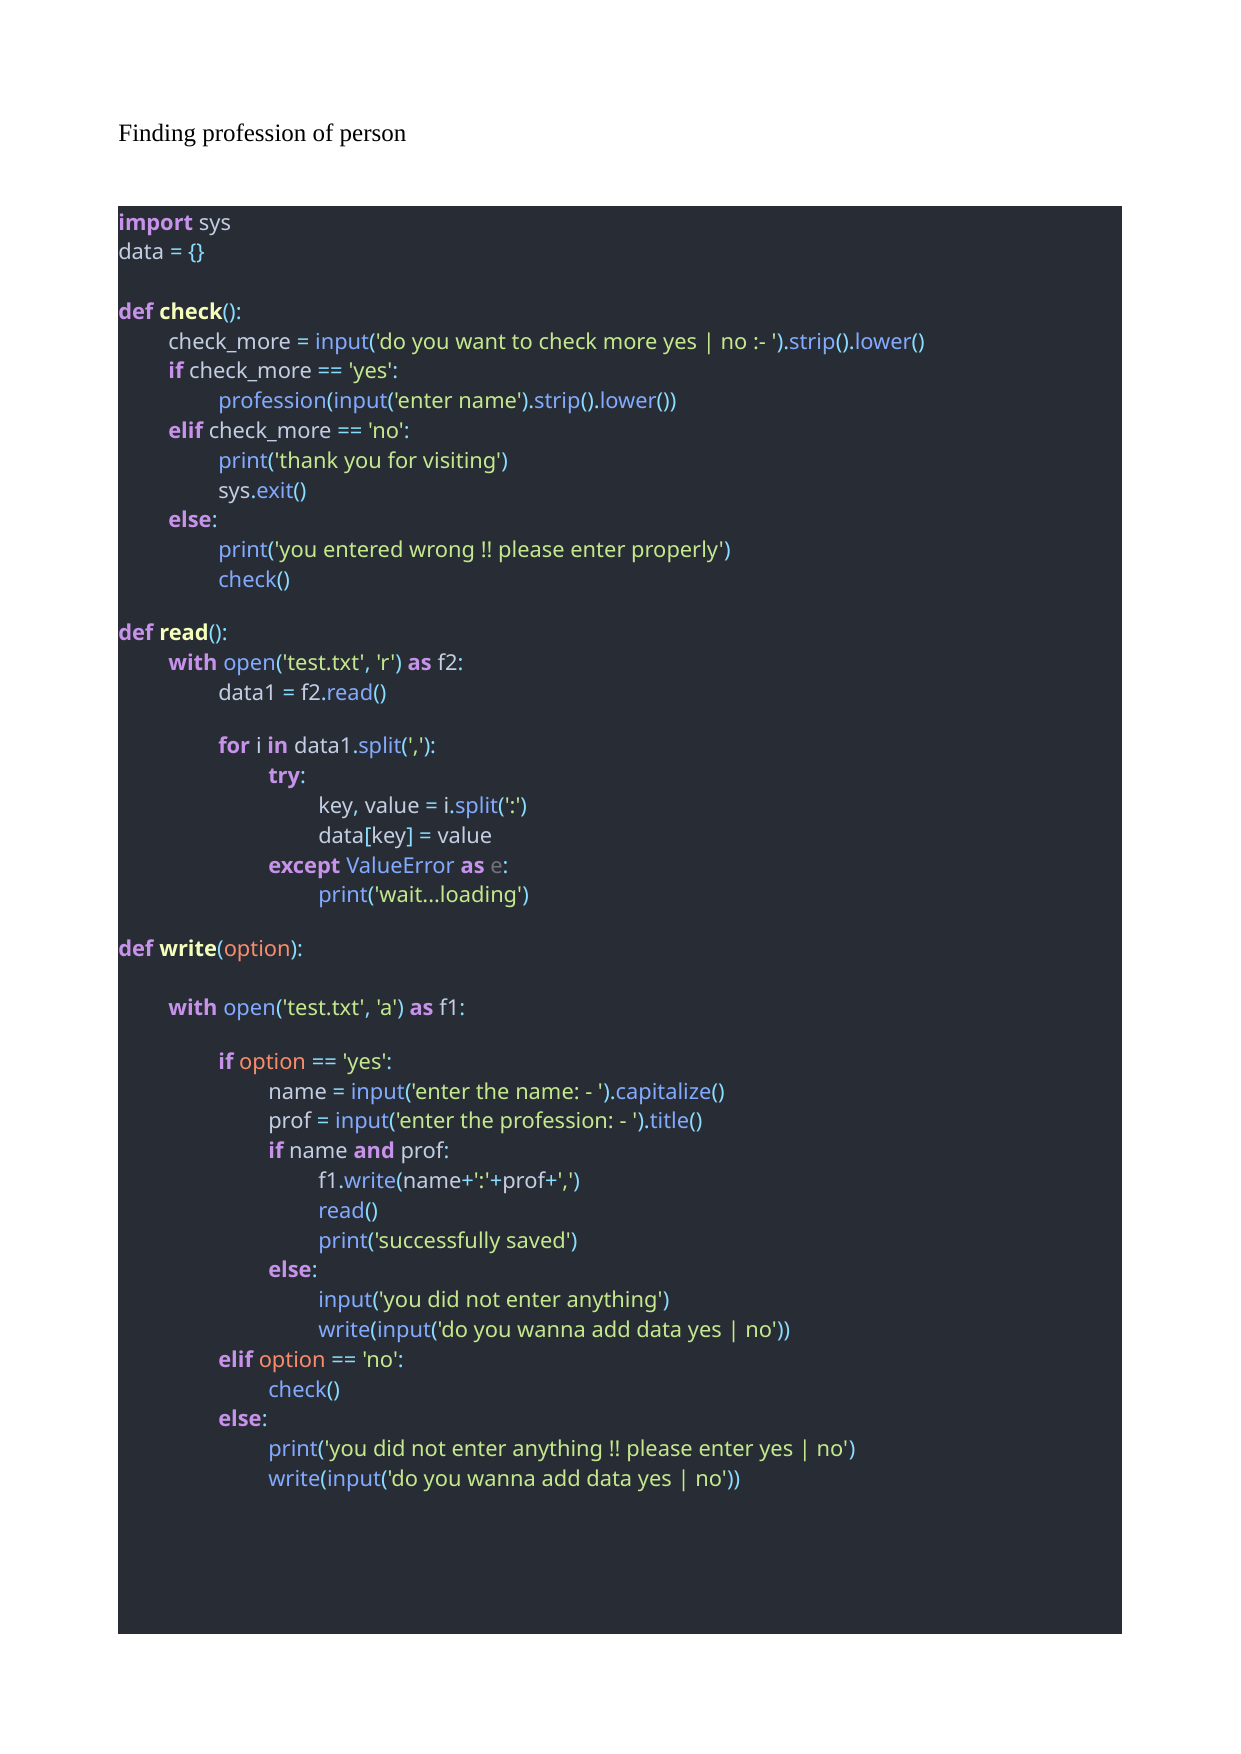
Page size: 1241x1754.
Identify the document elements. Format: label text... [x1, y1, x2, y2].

text input('you did not enter anything') [118, 1284, 1122, 1314]
text elif check_more == 'no': [118, 415, 1122, 445]
text write(input('do you wanna add data yes | no')) [118, 1463, 1122, 1493]
text def read(): [118, 617, 1122, 647]
text else: [118, 1254, 1122, 1284]
text data = {} [118, 236, 1122, 266]
text if check_more == 'yes': [118, 355, 1122, 385]
text with open('test.txt', 'r') as f2: [118, 647, 1122, 677]
text name = input('enter the name: - ').capitalize() [118, 1076, 1122, 1105]
text print('successfully saved') [118, 1224, 1122, 1254]
text sys.exit() [118, 474, 1122, 504]
text with open('test.txt', 'a') as f1: [118, 992, 1122, 1022]
text def write(option): [118, 933, 1122, 963]
text def check(): [118, 296, 1122, 326]
text check_more = input('do you want to check more yes | no :- ').strip().lower() [118, 326, 1122, 355]
text else: [118, 504, 1122, 534]
text prof = input('enter the profession: - ').title() [118, 1105, 1122, 1135]
text Finding profession of person [118, 118, 1122, 147]
text check() [118, 1373, 1122, 1403]
text f1.write(name+':'+prof+',') [118, 1165, 1122, 1195]
text data1 = f2.read() [118, 677, 1122, 707]
text print('you entered wrong !! please enter properly') [118, 534, 1122, 564]
text data[key] = value [118, 820, 1122, 849]
text try: [118, 760, 1122, 790]
text elif option == 'no': [118, 1344, 1122, 1373]
text print('you did not enter anything !! please enter yes | no') [118, 1433, 1122, 1463]
text except ValueError as e: [118, 849, 1122, 879]
text key, value = i.split(':') [118, 790, 1122, 820]
text for i in data1.split(','): [118, 730, 1122, 760]
text write(input('do you wanna add data yes | no')) [118, 1314, 1122, 1344]
text if option == 'yes': [118, 1046, 1122, 1076]
text print('thank you for visiting') [118, 445, 1122, 474]
text import sys [118, 206, 1122, 236]
text profession(input('enter name').strip().lower()) [118, 385, 1122, 415]
text else: [118, 1403, 1122, 1433]
text check() [118, 564, 1122, 594]
text if name and prof: [118, 1135, 1122, 1165]
text print('wait...loading') [118, 879, 1122, 909]
text read() [118, 1195, 1122, 1224]
